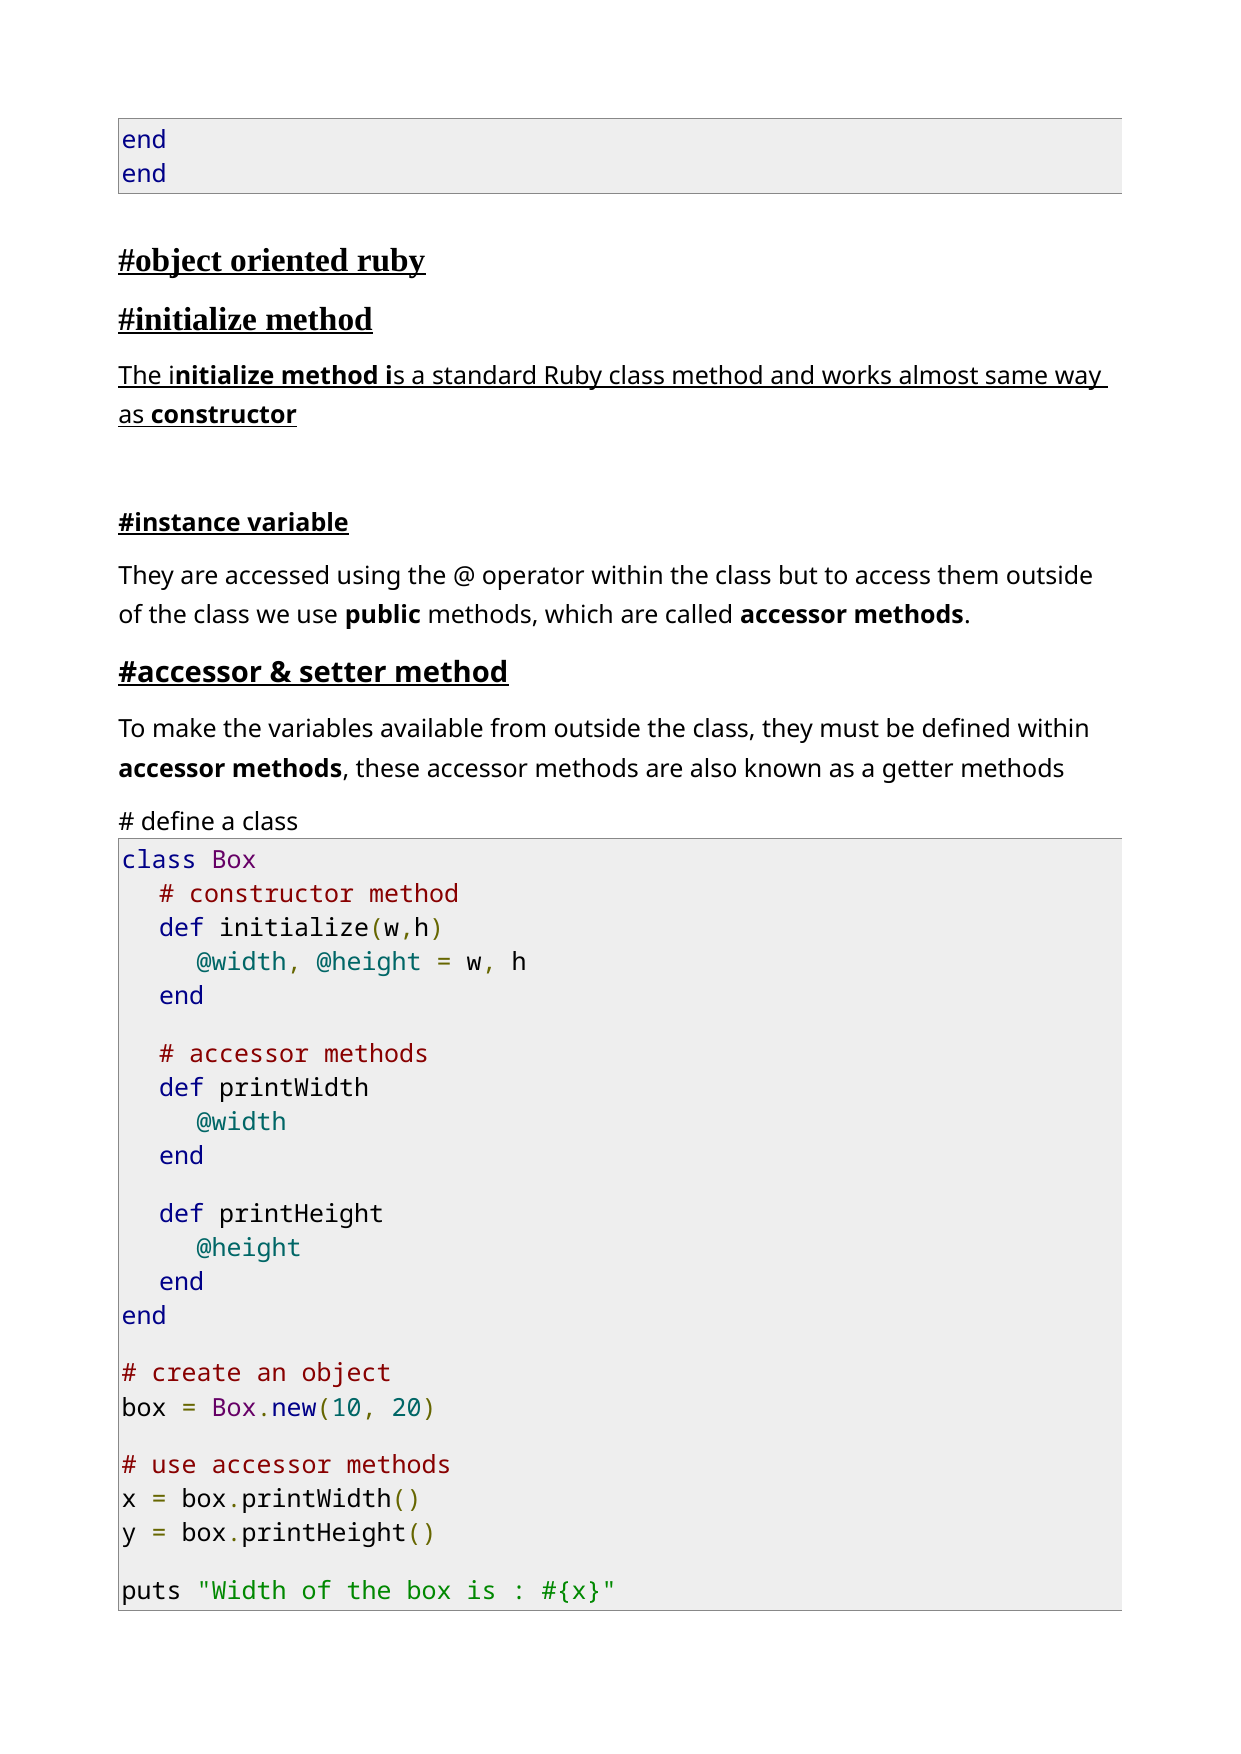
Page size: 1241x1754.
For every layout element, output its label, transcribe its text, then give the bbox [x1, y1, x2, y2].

text class Box [119, 839, 1122, 872]
text #object oriented ruby [118, 240, 1122, 279]
text def printWidth [119, 1066, 1122, 1100]
text #accessor & setter method [118, 651, 1122, 691]
text @width, @height = w, h [119, 940, 1122, 974]
text def initialize(w,h) [119, 906, 1122, 940]
text # accessor methods [119, 1032, 1122, 1066]
text end [119, 152, 1122, 193]
text @width [119, 1100, 1122, 1134]
text #instance variable [118, 504, 1122, 538]
text y = box.printHeight() [119, 1512, 1122, 1546]
text end [119, 1294, 1122, 1328]
text # use accessor methods [119, 1444, 1122, 1478]
text end [119, 119, 1122, 152]
text # define a class [118, 804, 1122, 838]
text #initialize method [118, 299, 1122, 337]
text end [119, 974, 1122, 1008]
text end [119, 1260, 1122, 1294]
text # constructor method [119, 872, 1122, 906]
text puts "Width of the box is : #{x}" [119, 1569, 1122, 1610]
text # create an object [119, 1352, 1122, 1386]
text box = Box.new(10, 20) [119, 1386, 1122, 1420]
text They are accessed using the @ operator within the class but to access them outside of the class we use public methods, which are called accessor methods. [118, 558, 1122, 631]
text end [119, 1134, 1122, 1168]
text x = box.printWidth() [119, 1478, 1122, 1512]
text def printHeight [119, 1192, 1122, 1226]
text The initialize method is a standard Ruby class method and works almost same way as constructor [118, 358, 1122, 431]
text @height [119, 1226, 1122, 1260]
text To make the variables available from outside the class, they must be defined within accessor methods, these accessor methods are also known as a getter methods [118, 711, 1122, 784]
